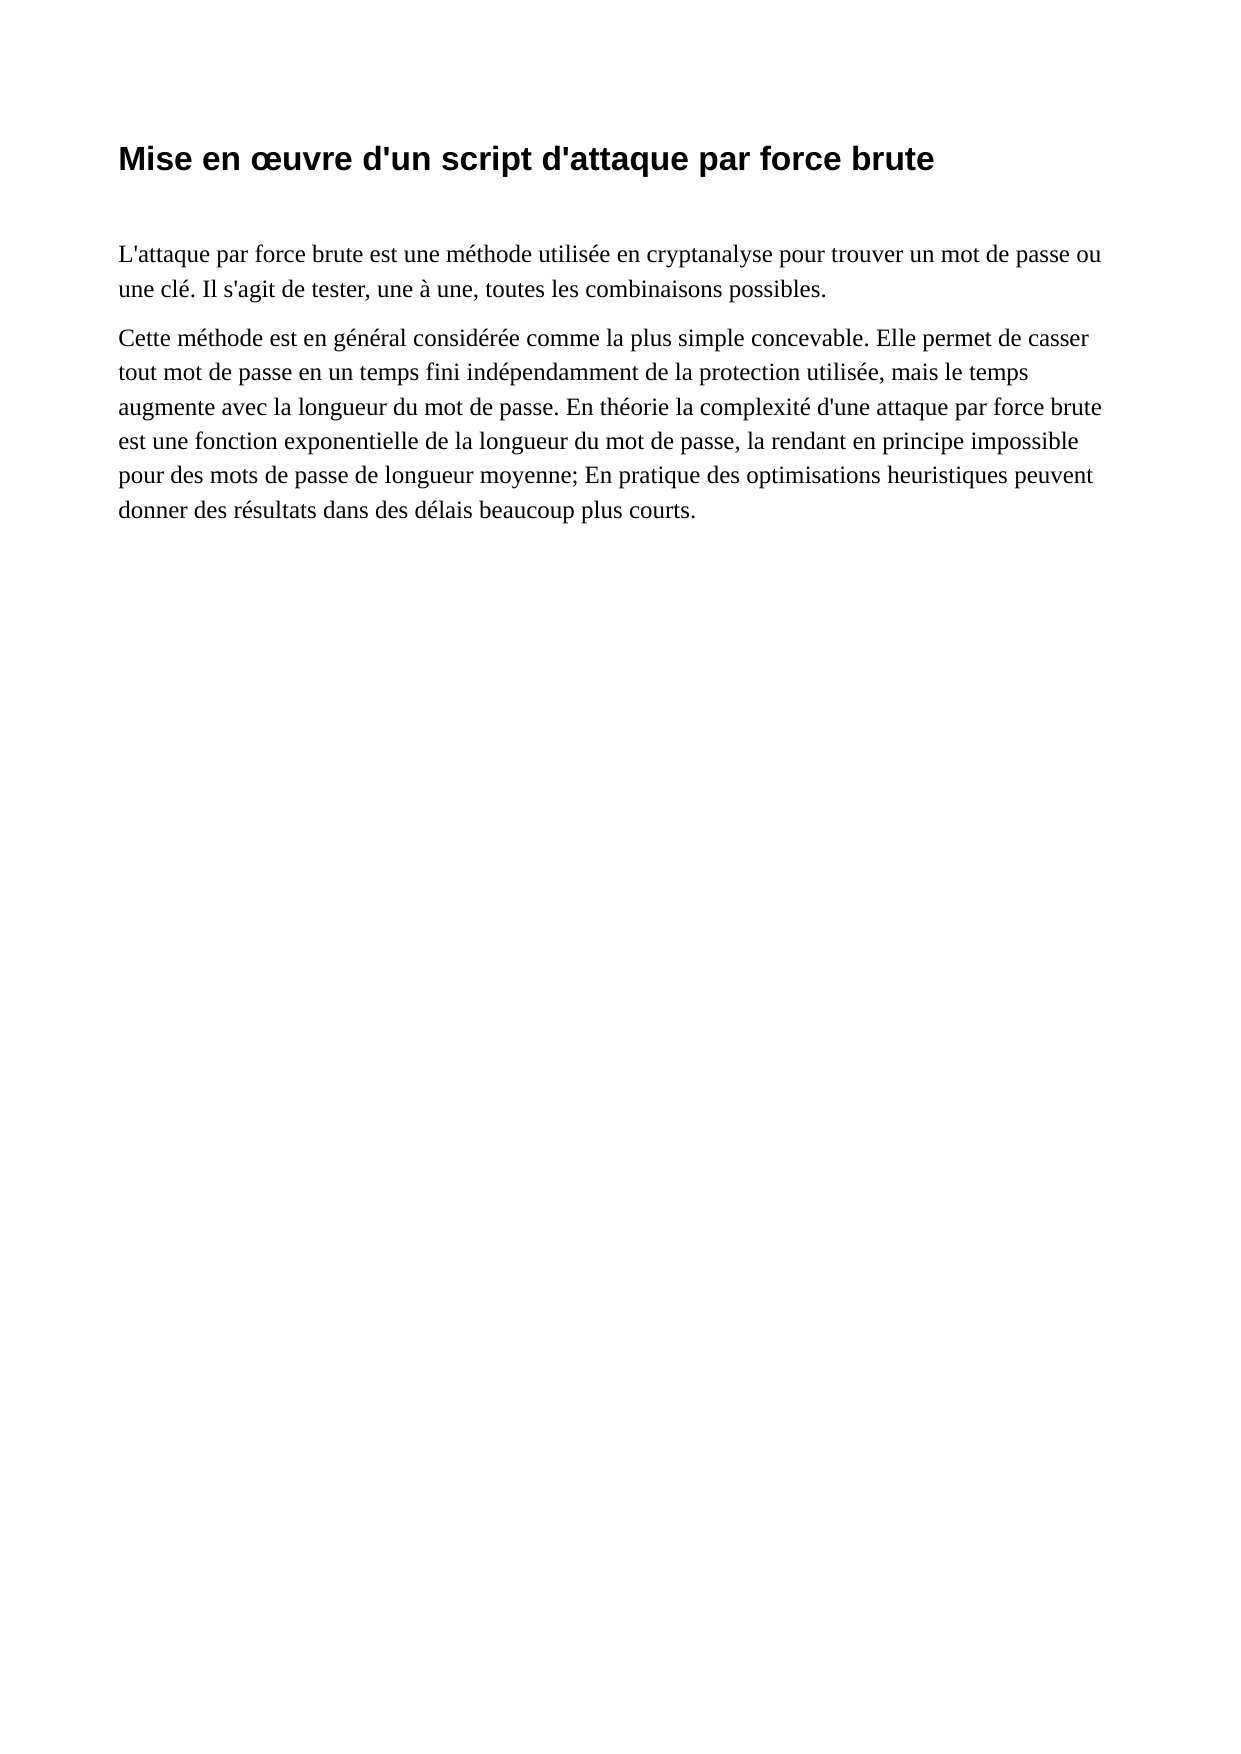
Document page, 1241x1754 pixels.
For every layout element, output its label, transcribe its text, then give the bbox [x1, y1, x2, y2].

subtitle Mise en œuvre d'un script d'attaque par force brute [118, 139, 1122, 178]
text L'attaque par force brute est une méthode utilisée en cryptanalyse pour trouver un mot de passe ou une clé. Il s'agit de tester, une à une, toutes les combinaisons possibles. [118, 239, 1122, 302]
text Cette méthode est en général considérée comme la plus simple concevable. Elle permet de casser tout mot de passe en un temps fini indépendamment de la protection utilisée, mais le temps augmente avec la longueur du mot de passe. En théorie la complexité d'une attaque par force brute est une fonction exponentielle de la longueur du mot de passe, la rendant en principe impossible pour des mots de passe de longueur moyenne; En pratique des optimisations heuristiques peuvent donner des résultats dans des délais beaucoup plus courts. [118, 323, 1122, 524]
